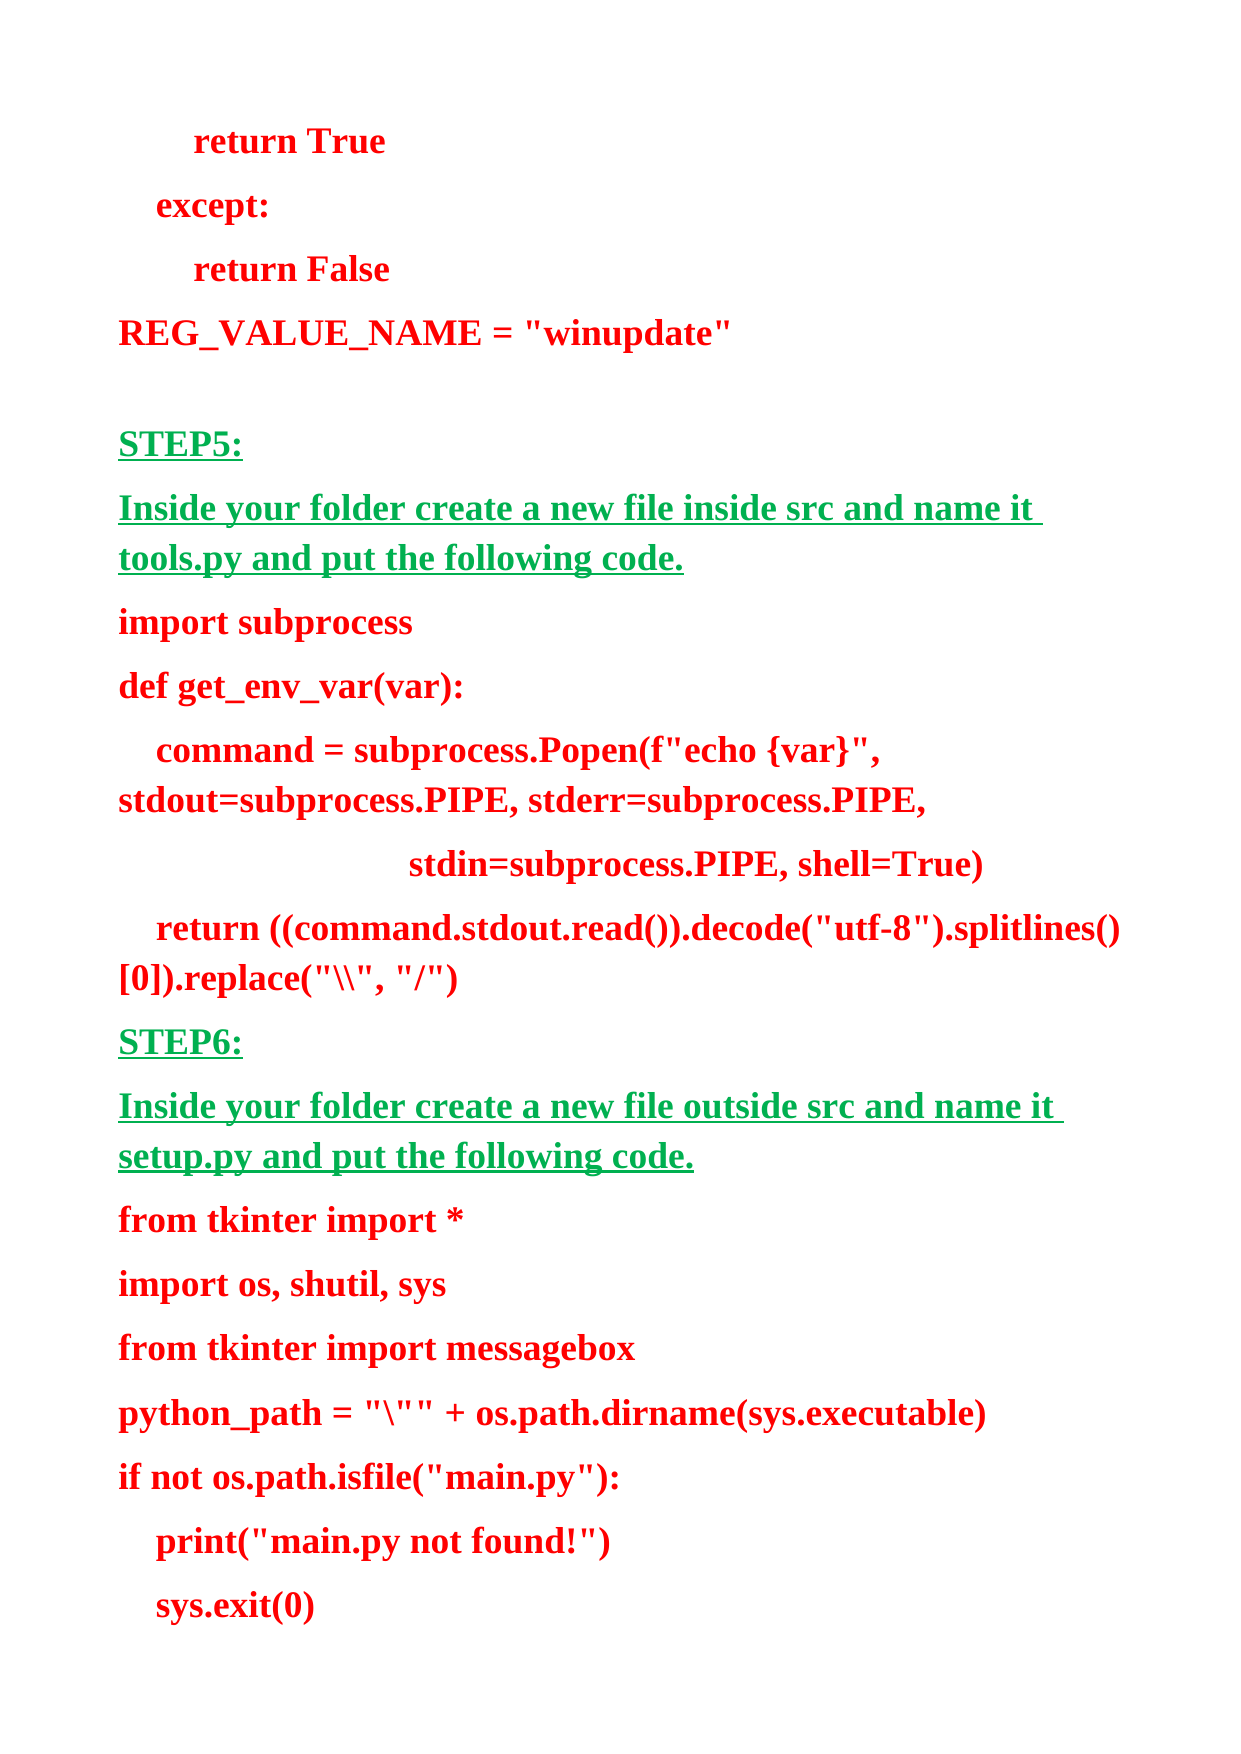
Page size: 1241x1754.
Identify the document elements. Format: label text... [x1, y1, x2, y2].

text command = subprocess.Popen(f"echo {var}", stdout=subprocess.PIPE, stderr=subprocess.PIPE, [118, 728, 1122, 821]
text STEP6: [118, 1019, 1122, 1063]
text STEP5: [118, 422, 1122, 465]
text print("main.py not found!") [118, 1518, 1122, 1561]
text import os, shutil, sys [118, 1262, 1122, 1305]
text stdin=subprocess.PIPE, shell=True) [118, 842, 1122, 885]
text from tkinter import * [118, 1197, 1122, 1241]
text return False [118, 246, 1122, 289]
text except: [118, 182, 1122, 225]
text Inside your folder create a new file inside src and name it tools.py and put the following code. [118, 486, 1122, 578]
text Inside your folder create a new file outside src and name it setup.py and put the following code. [118, 1084, 1122, 1176]
text return True [118, 118, 1122, 161]
text sys.exit(0) [118, 1582, 1122, 1626]
text if not os.path.isfile("main.py"): [118, 1454, 1122, 1497]
text return ((command.stdout.read()).decode("utf-8").splitlines()[0]).replace("\\", "/") [118, 906, 1122, 998]
text from tkinter import messagebox [118, 1326, 1122, 1369]
text def get_env_var(var): [118, 664, 1122, 707]
text import subprocess [118, 599, 1122, 643]
text REG_VALUE_NAME = "winupdate" [118, 311, 1122, 354]
text python_path = "\"" + os.path.dirname(sys.executable) [118, 1390, 1122, 1433]
